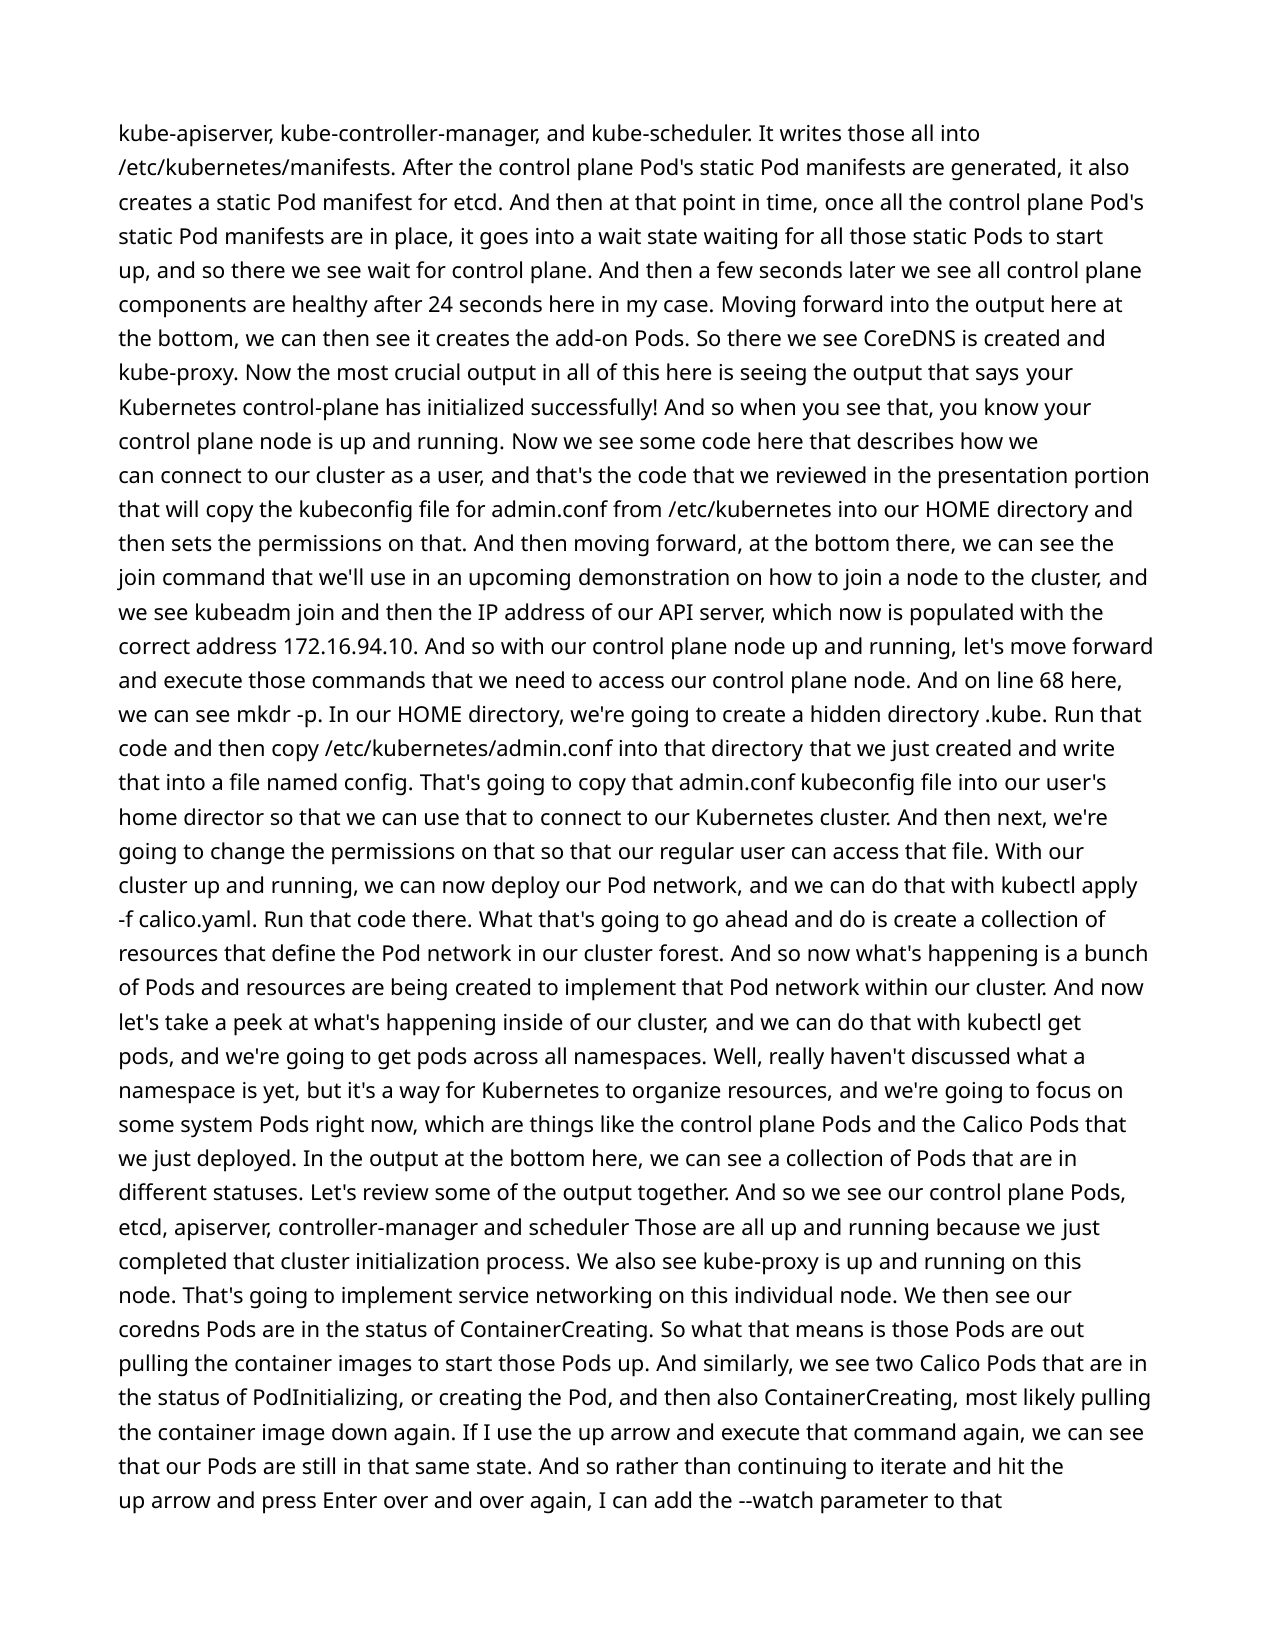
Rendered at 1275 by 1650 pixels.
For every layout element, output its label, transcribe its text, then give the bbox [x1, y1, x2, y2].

text kube‑apiserver, kube‑controller‑manager, and kube‑scheduler. It writes those all into /etc/kubernetes/manifests. After the control plane Pod's static Pod manifests are generated, it also creates a static Pod manifest for etcd. And then at that point in time, once all the control plane Pod's static Pod manifests are in place, it goes into a wait state waiting for all those static Pods to start up, and so there we see wait for control plane. And then a few seconds later we see all control plane components are healthy after 24 seconds here in my case. Moving forward into the output here at the bottom, we can then see it creates the add‑on Pods. So there we see CoreDNS is created and kube‑proxy. Now the most crucial output in all of this here is seeing the output that says your Kubernetes control‑plane has initialized successfully! And so when you see that, you know your control plane node is up and running. Now we see some code here that describes how we can connect to our cluster as a user, and that's the code that we reviewed in the presentation portion that will copy the kubeconfig file for admin.conf from /etc/kubernetes into our HOME directory and then sets the permissions on that. And then moving forward, at the bottom there, we can see the join command that we'll use in an upcoming demonstration on how to join a node to the cluster, and we see kubeadm join and then the IP address of our API server, which now is populated with the correct address 172.16.94.10. And so with our control plane node up and running, let's move forward and execute those commands that we need to access our control plane node. And on line 68 here, we can see mkdr ‑p. In our HOME directory, we're going to create a hidden directory .kube. Run that code and then copy /etc/kubernetes/admin.conf into that directory that we just created and write that into a file named config. That's going to copy that admin.conf kubeconfig file into our user's home director so that we can use that to connect to our Kubernetes cluster. And then next, we're going to change the permissions on that so that our regular user can access that file. With our cluster up and running, we can now deploy our Pod network, and we can do that with kubectl apply ‑f calico.yaml. Run that code there. What that's going to go ahead and do is create a collection of resources that define the Pod network in our cluster forest. And so now what's happening is a bunch of Pods and resources are being created to implement that Pod network within our cluster. And now let's take a peek at what's happening inside of our cluster, and we can do that with kubectl get pods, and we're going to get pods across all namespaces. Well, really haven't discussed what a namespace is yet, but it's a way for Kubernetes to organize resources, and we're going to focus on some system Pods right now, which are things like the control plane Pods and the Calico Pods that we just deployed. In the output at the bottom here, we can see a collection of Pods that are in different statuses. Let's review some of the output together. And so we see our control plane Pods, etcd, apiserver, controller‑manager and scheduler Those are all up and running because we just completed that cluster initialization process. We also see kube‑proxy is up and running on this node. That's going to implement service networking on this individual node. We then see our coredns Pods are in the status of ContainerCreating. So what that means is those Pods are out pulling the container images to start those Pods up. And similarly, we see two Calico Pods that are in the status of PodInitializing, or creating the Pod, and then also ContainerCreating, most likely pulling the container image down again. If I use the up arrow and execute that command again, we can see that our Pods are still in that same state. And so rather than continuing to iterate and hit the up arrow and press Enter over and over again, I can add the ‑‑watch parameter to that [118, 118, 1157, 1514]
